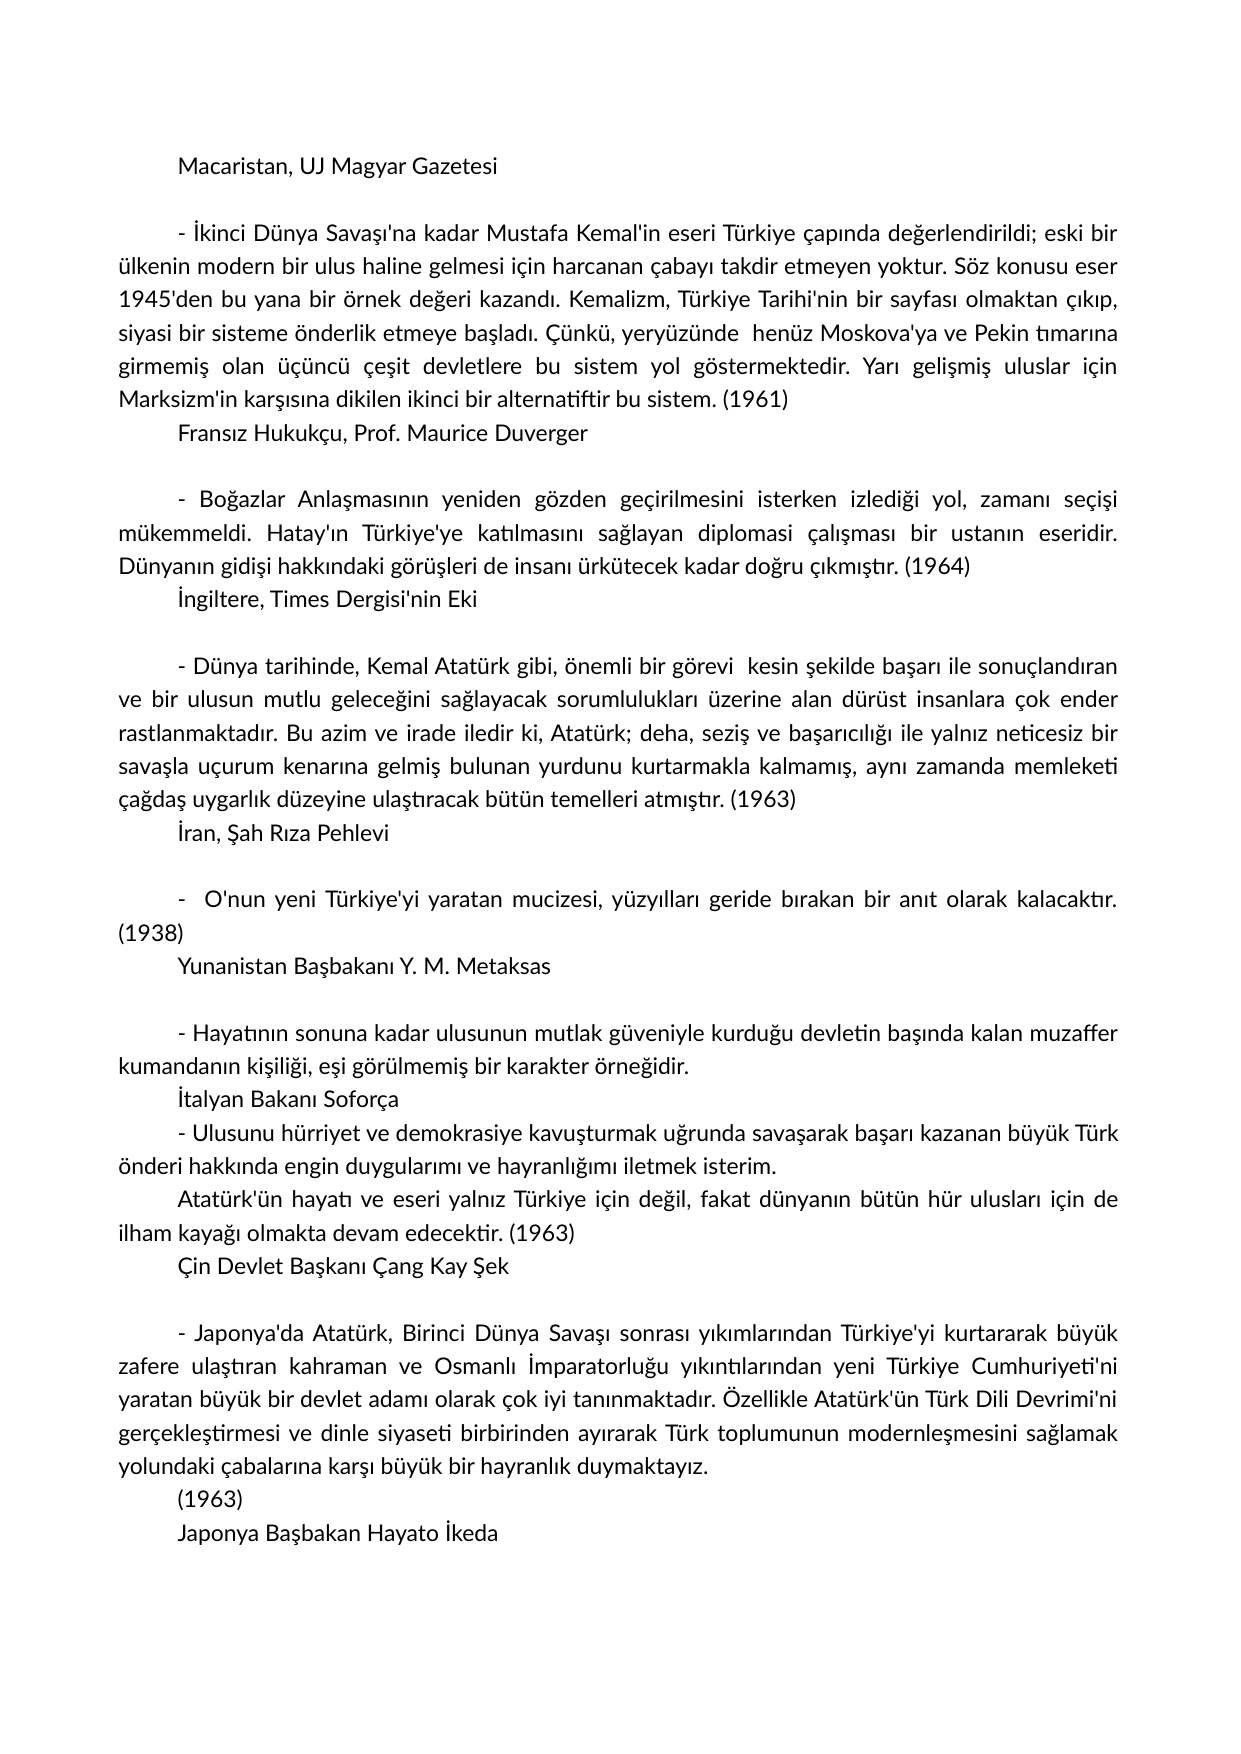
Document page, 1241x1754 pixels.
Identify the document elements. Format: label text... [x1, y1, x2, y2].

text - Ulusunu hürriyet ve demokrasiye kavuşturmak uğrunda savaşarak başarı kazanan büyük Türk önderi hakkında engin duygularımı ve hayranlığımı iletmek isterim. [118, 1114, 1119, 1181]
text - Japonya'da Atatürk, Birinci Dünya Savaşı sonrası yıkımlarından Türkiye'yi kurtararak büyük zafere ulaştıran kahraman ve Osmanlı İmparatorluğu yıkıntılarından yeni Türkiye Cumhuriyeti'ni yaratan büyük bir devlet adamı olarak çok iyi tanınmaktadır. Özellikle Atatürk'ün Türk Dili Devrimi'ni gerçekleştirmesi ve dinle siyaseti birbirinden ayırarak Türk toplumunun modernleşmesini sağlamak yolundaki çabalarına karşı büyük bir hayranlık duymaktayız. [118, 1314, 1119, 1481]
text - Hayatının sonuna kadar ulusunun mutlak güveniyle kurduğu devletin başında kalan muzaffer kumandanın kişiliği, eşi görülmemiş bir karakter örneğidir. [118, 1014, 1119, 1081]
text Macaristan, UJ Magyar Gazetesi [118, 148, 1119, 181]
text Atatürk'ün hayatı ve eseri yalnız Türkiye için değil, fakat dünyanın bütün hür ulusları için de ilham kayağı olmakta devam edecektir. (1963) [118, 1181, 1119, 1248]
text - İkinci Dünya Savaşı'na kadar Mustafa Kemal'in eseri Türkiye çapında değerlendirildi; eski bir ülkenin modern bir ulus haline gelmesi için harcanan çabayı takdir etmeyen yoktur. Söz konusu eser 1945'den bu yana bir örnek değeri kazandı. Kemalizm, Türkiye Tarihi'nin bir sayfası olmaktan çıkıp, siyasi bir sisteme önderlik etmeye başladı. Çünkü, yeryüzünde henüz Moskova'ya ve Pekin tımarına girmemiş olan üçüncü çeşit devletlere bu sistem yol göstermektedir. Yarı gelişmiş uluslar için Marksizm'in karşısına dikilen ikinci bir alternatiftir bu sistem. (1961) [118, 214, 1119, 414]
text İran, Şah Rıza Pehlevi [118, 814, 1119, 848]
text Çin Devlet Başkanı Çang Kay Şek [118, 1248, 1119, 1281]
text Fransız Hukukçu, Prof. Maurice Duverger [118, 414, 1119, 448]
text - O'nun yeni Türkiye'yi yaratan mucizesi, yüzyılları geride bırakan bir anıt olarak kalacaktır. (1938) [118, 881, 1119, 948]
text İngiltere, Times Dergisi'nin Eki [118, 581, 1119, 614]
text Yunanistan Başbakanı Y. M. Metaksas [118, 948, 1119, 981]
text (1963) [118, 1481, 1119, 1514]
text - Dünya tarihinde, Kemal Atatürk gibi, önemli bir görevi kesin şekilde başarı ile sonuçlandıran ve bir ulusun mutlu geleceğini sağlayacak sorumlulukları üzerine alan dürüst insanlara çok ender rastlanmaktadır. Bu azim ve irade iledir ki, Atatürk; deha, seziş ve başarıcılığı ile yalnız neticesiz bir savaşla uçurum kenarına gelmiş bulunan yurdunu kurtarmakla kalmamış, aynı zamanda memleketi çağdaş uygarlık düzeyine ulaştıracak bütün temelleri atmıştır. (1963) [118, 648, 1119, 814]
text Japonya Başbakan Hayato İkeda [118, 1514, 1119, 1548]
text - Boğazlar Anlaşmasının yeniden gözden geçirilmesini isterken izlediği yol, zamanı seçişi mükemmeldi. Hatay'ın Türkiye'ye katılmasını sağlayan diplomasi çalışması bir ustanın eseridir. Dünyanın gidişi hakkındaki görüşleri de insanı ürkütecek kadar doğru çıkmıştır. (1964) [118, 481, 1119, 581]
text İtalyan Bakanı Soforça [118, 1081, 1119, 1114]
